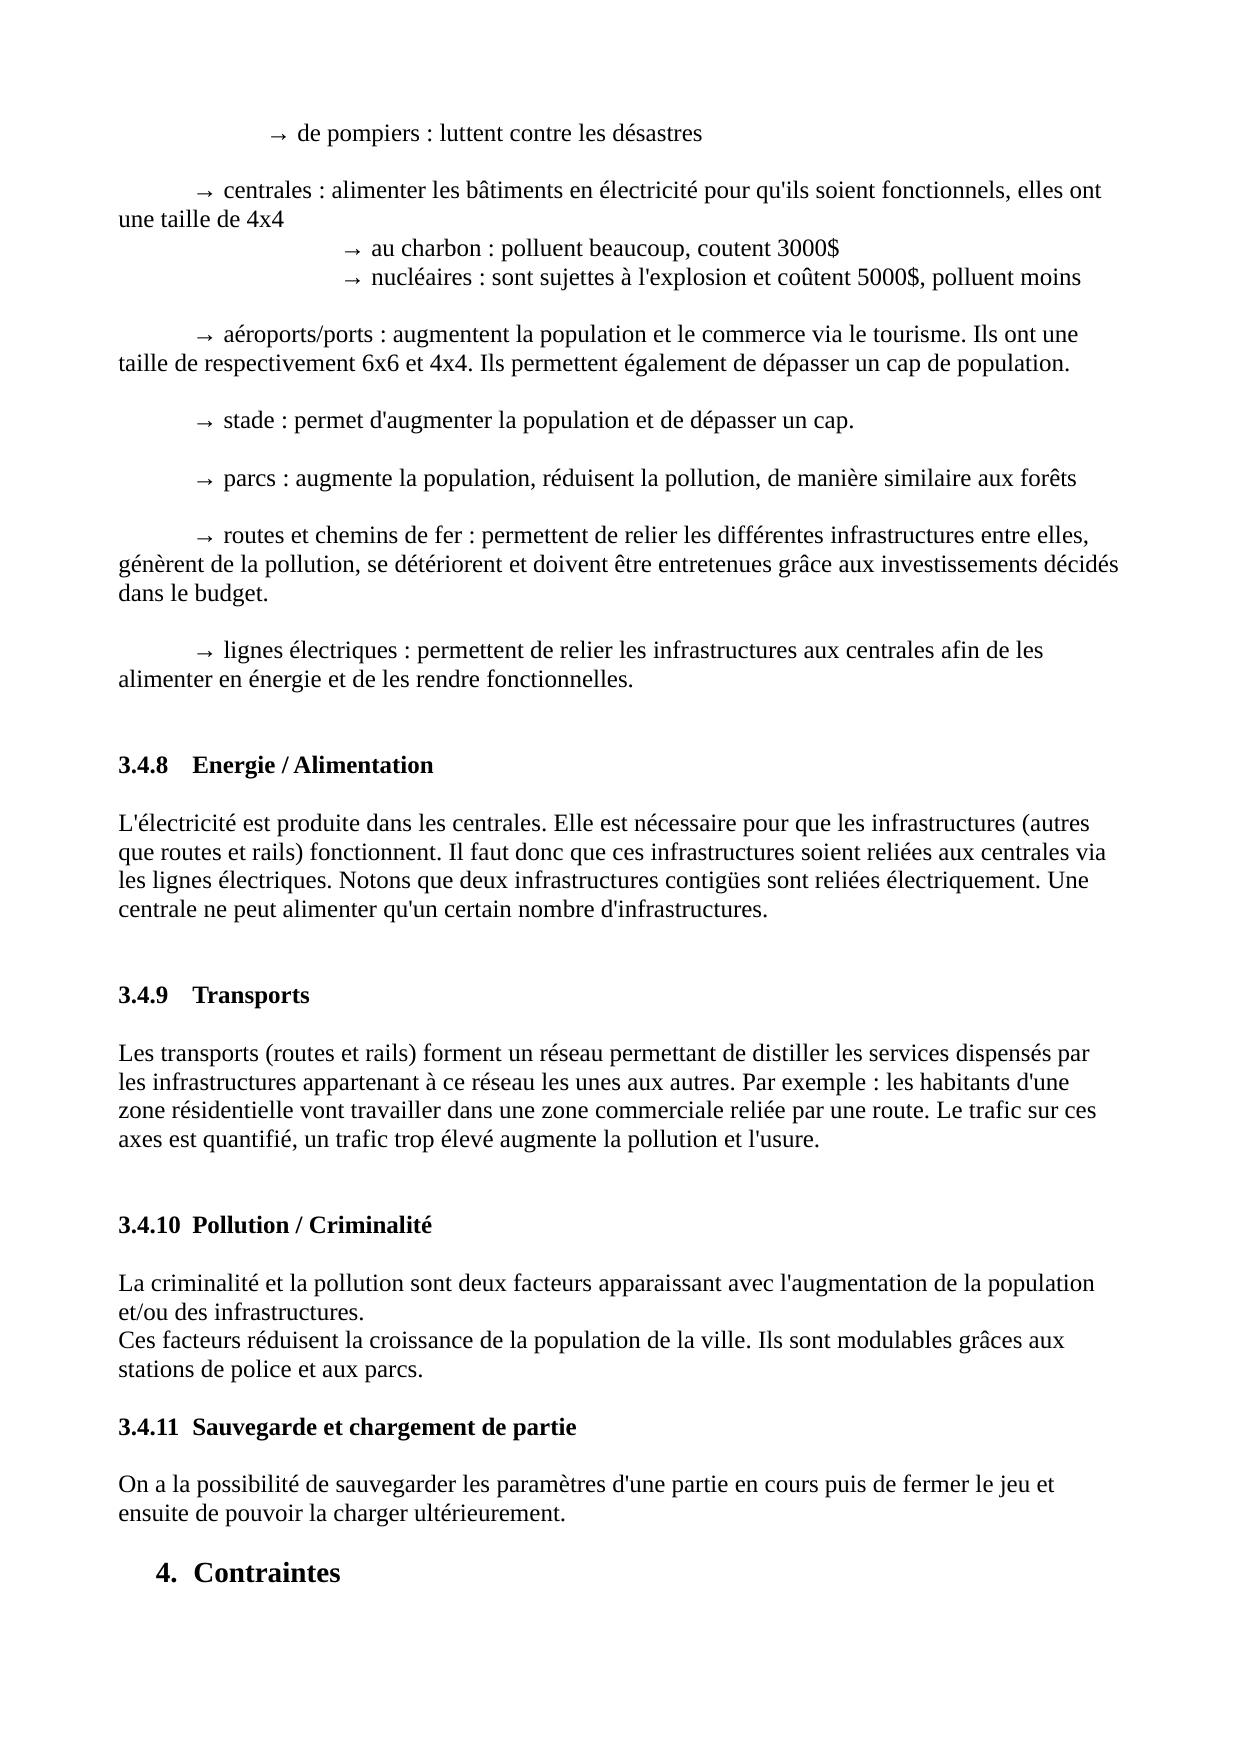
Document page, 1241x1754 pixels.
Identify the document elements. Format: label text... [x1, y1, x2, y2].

text → centrales : alimenter les bâtiments en électricité pour qu'ils soient fonctionnels, elles ont une taille de 4x4 [118, 176, 1122, 233]
text → aéroports/ports : augmentent la population et le commerce via le tourisme. Ils ont une taille de respectivement 6x6 et 4x4. Ils permettent également de dépasser un cap de population. [118, 319, 1122, 377]
text On a la possibilité de sauvegarder les paramètres d'une partie en cours puis de fermer le jeu et ensuite de pouvoir la charger ultérieurement. [118, 1469, 1122, 1527]
text → parcs : augmente la population, réduisent la pollution, de manière similaire aux forêts [118, 463, 1122, 492]
text → de pompiers : luttent contre les désastres [118, 118, 1122, 147]
text 3.4.11 Sauvegarde et chargement de partie [118, 1412, 1122, 1441]
text L'électricité est produite dans les centrales. Elle est nécessaire pour que les infrastructures (autres que routes et rails) fonctionnent. Il faut donc que ces infrastructures soient reliées aux centrales via les lignes électriques. Notons que deux infrastructures contigües sont reliées électriquement. Une centrale ne peut alimenter qu'un certain nombre d'infrastructures. [118, 808, 1122, 923]
text → routes et chemins de fer : permettent de relier les différentes infrastructures entre elles, génèrent de la pollution, se détériorent et doivent être entretenues grâce aux investissements décidés dans le budget. [118, 521, 1122, 607]
text → lignes électriques : permettent de relier les infrastructures aux centrales afin de les alimenter en énergie et de les rendre fonctionnelles. [118, 636, 1122, 693]
text 3.4.8 Energie / Alimentation [118, 751, 1122, 779]
text → au charbon : polluent beaucoup, coutent 3000$ [118, 233, 1122, 262]
list Contraintes [156, 1556, 1122, 1589]
text 3.4.9 Transports [118, 981, 1122, 1009]
text → nucléaires : sont sujettes à l'explosion et coûtent 5000$, polluent moins [118, 262, 1122, 291]
text → stade : permet d'augmenter la population et de dépasser un cap. [118, 406, 1122, 434]
text Ces facteurs réduisent la croissance de la population de la ville. Ils sont modulables grâces aux stations de police et aux parcs. [118, 1326, 1122, 1383]
text Les transports (routes et rails) forment un réseau permettant de distiller les services dispensés par les infrastructures appartenant à ce réseau les unes aux autres. Par exemple : les habitants d'une zone résidentielle vont travailler dans une zone commerciale reliée par une route. Le trafic sur ces axes est quantifié, un trafic trop élevé augmente la pollution et l'usure. [118, 1038, 1122, 1153]
text 3.4.10 Pollution / Criminalité [118, 1211, 1122, 1239]
text La criminalité et la pollution sont deux facteurs apparaissant avec l'augmentation de la population et/ou des infrastructures. [118, 1268, 1122, 1326]
